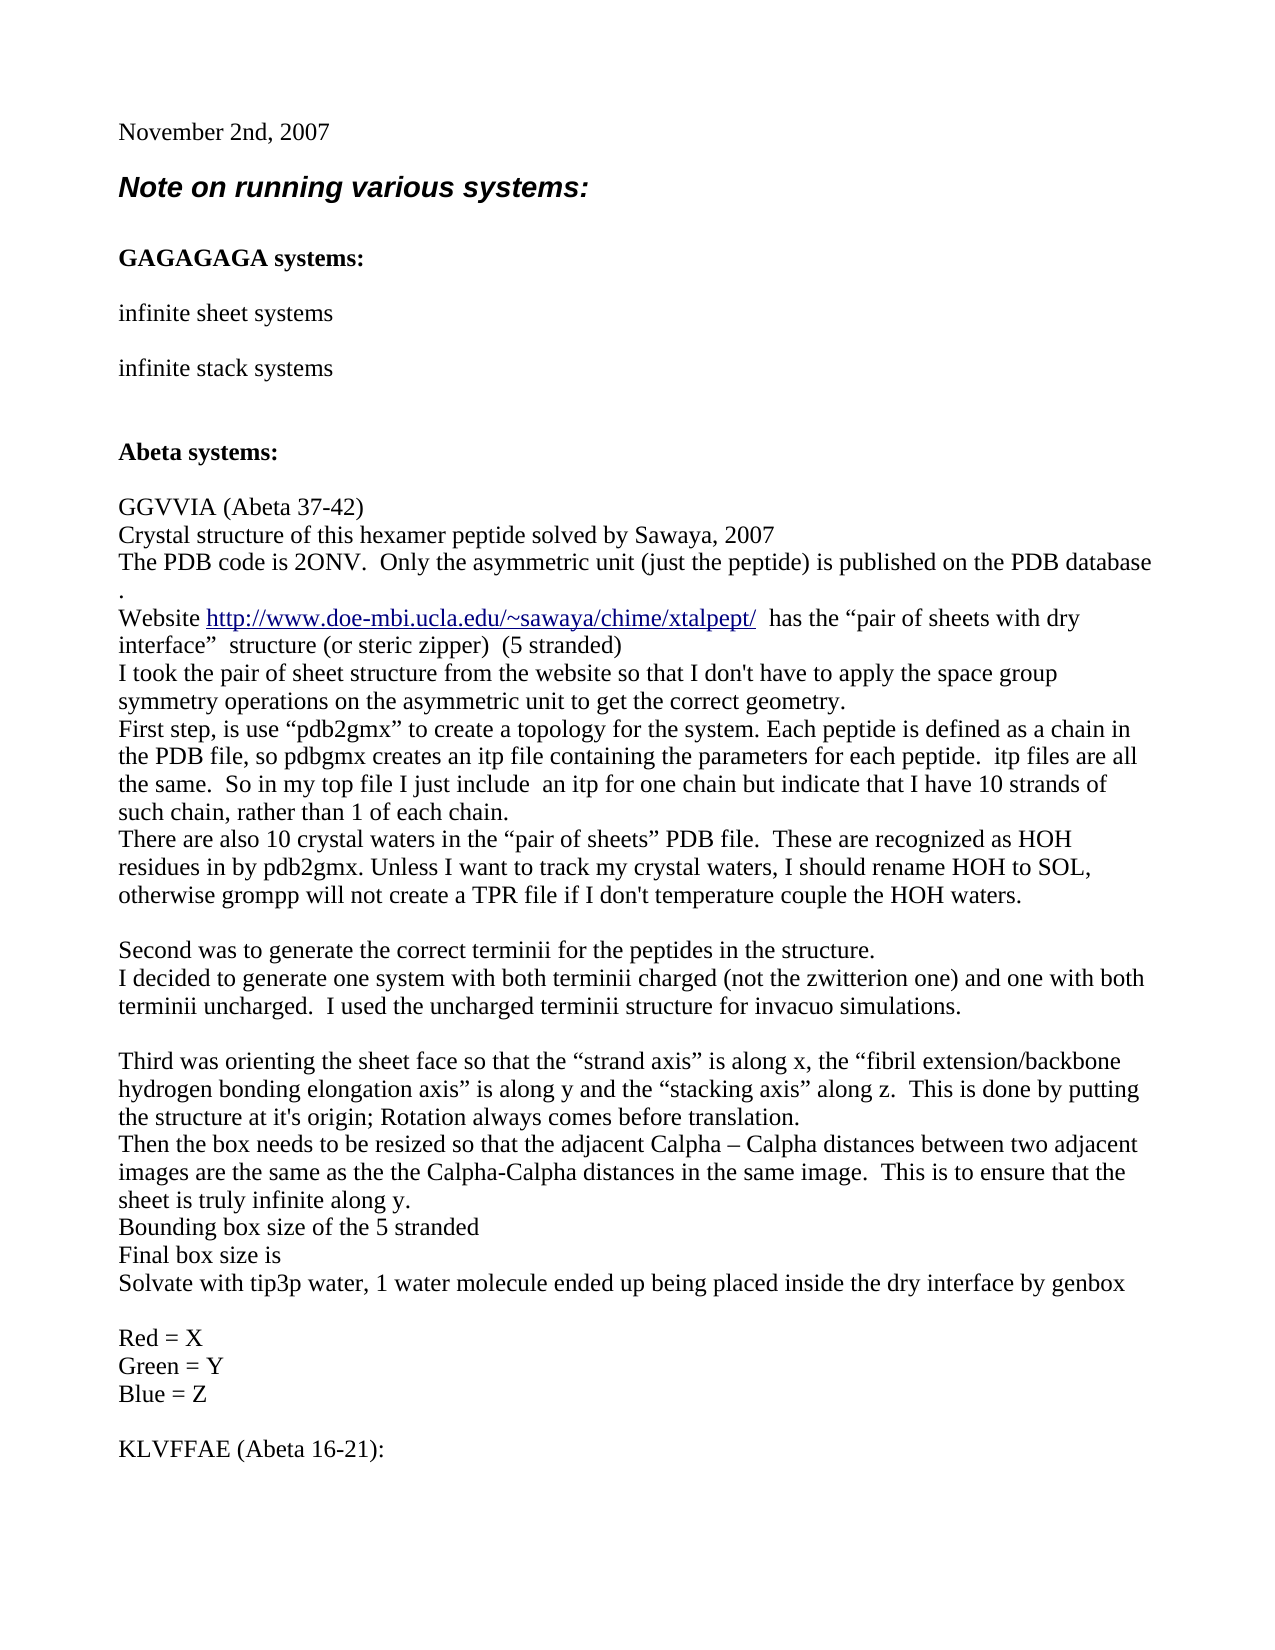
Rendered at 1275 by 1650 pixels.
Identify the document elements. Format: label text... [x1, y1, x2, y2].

text Final box size is [118, 1241, 1157, 1269]
text GGVVIA (Abeta 37-42) [118, 493, 1157, 521]
text infinite sheet systems [118, 299, 1157, 327]
subtitle Note on running various systems: [118, 171, 1157, 203]
text GAGAGAGA systems: [118, 244, 1157, 271]
text Bounding box size of the 5 stranded [118, 1213, 1157, 1241]
text First step, is use “pdb2gmx” to create a topology for the system. Each peptide is defined as a chain in the PDB file, so pdbgmx creates an itp file containing the parameters for each peptide. itp files are all the same. So in my top file I just include an itp for one chain but indicate that I have 10 strands of such chain, rather than 1 of each chain. [118, 715, 1157, 826]
text November 2nd, 2007 [118, 118, 1157, 146]
text I took the pair of sheet structure from the website so that I don't have to apply the space group symmetry operations on the asymmetric unit to get the correct geometry. [118, 659, 1157, 715]
text The PDB code is 2ONV. Only the asymmetric unit (just the peptide) is published on the PDB database . [118, 548, 1157, 604]
text Third was orienting the sheet face so that the “strand axis” is along x, the “fibril extension/backbone hydrogen bonding elongation axis” is along y and the “stacking axis” along z. This is done by putting the structure at it's origin; Rotation always comes before translation. [118, 1047, 1157, 1130]
text Red = X [118, 1324, 1157, 1352]
text Green = Y [118, 1352, 1157, 1380]
text Blue = Z [118, 1380, 1157, 1407]
text Second was to generate the correct terminii for the peptides in the structure. [118, 936, 1157, 964]
text Crystal structure of this hexamer peptide solved by Sawaya, 2007 [118, 521, 1157, 548]
text KLVFFAE (Abeta 16-21): [118, 1435, 1157, 1463]
text Website http://www.doe-mbi.ucla.edu/~sawaya/chime/xtalpept/ has the “pair of sheets with dry interface” structure (or steric zipper) (5 stranded) [118, 604, 1157, 659]
text Solvate with tip3p water, 1 water molecule ended up being placed inside the dry interface by genbox [118, 1269, 1157, 1297]
text There are also 10 crystal waters in the “pair of sheets” PDB file. These are recognized as HOH residues in by pdb2gmx. Unless I want to track my crystal waters, I should rename HOH to SOL, otherwise grompp will not create a TPR file if I don't temperature couple the HOH waters. [118, 826, 1157, 909]
text Abeta systems: [118, 438, 1157, 465]
text infinite stack systems [118, 354, 1157, 382]
text I decided to generate one system with both terminii charged (not the zwitterion one) and one with both terminii uncharged. I used the uncharged terminii structure for invacuo simulations. [118, 964, 1157, 1019]
text Then the box needs to be resized so that the adjacent Calpha – Calpha distances between two adjacent images are the same as the the Calpha-Calpha distances in the same image. This is to ensure that the sheet is truly infinite along y. [118, 1130, 1157, 1213]
